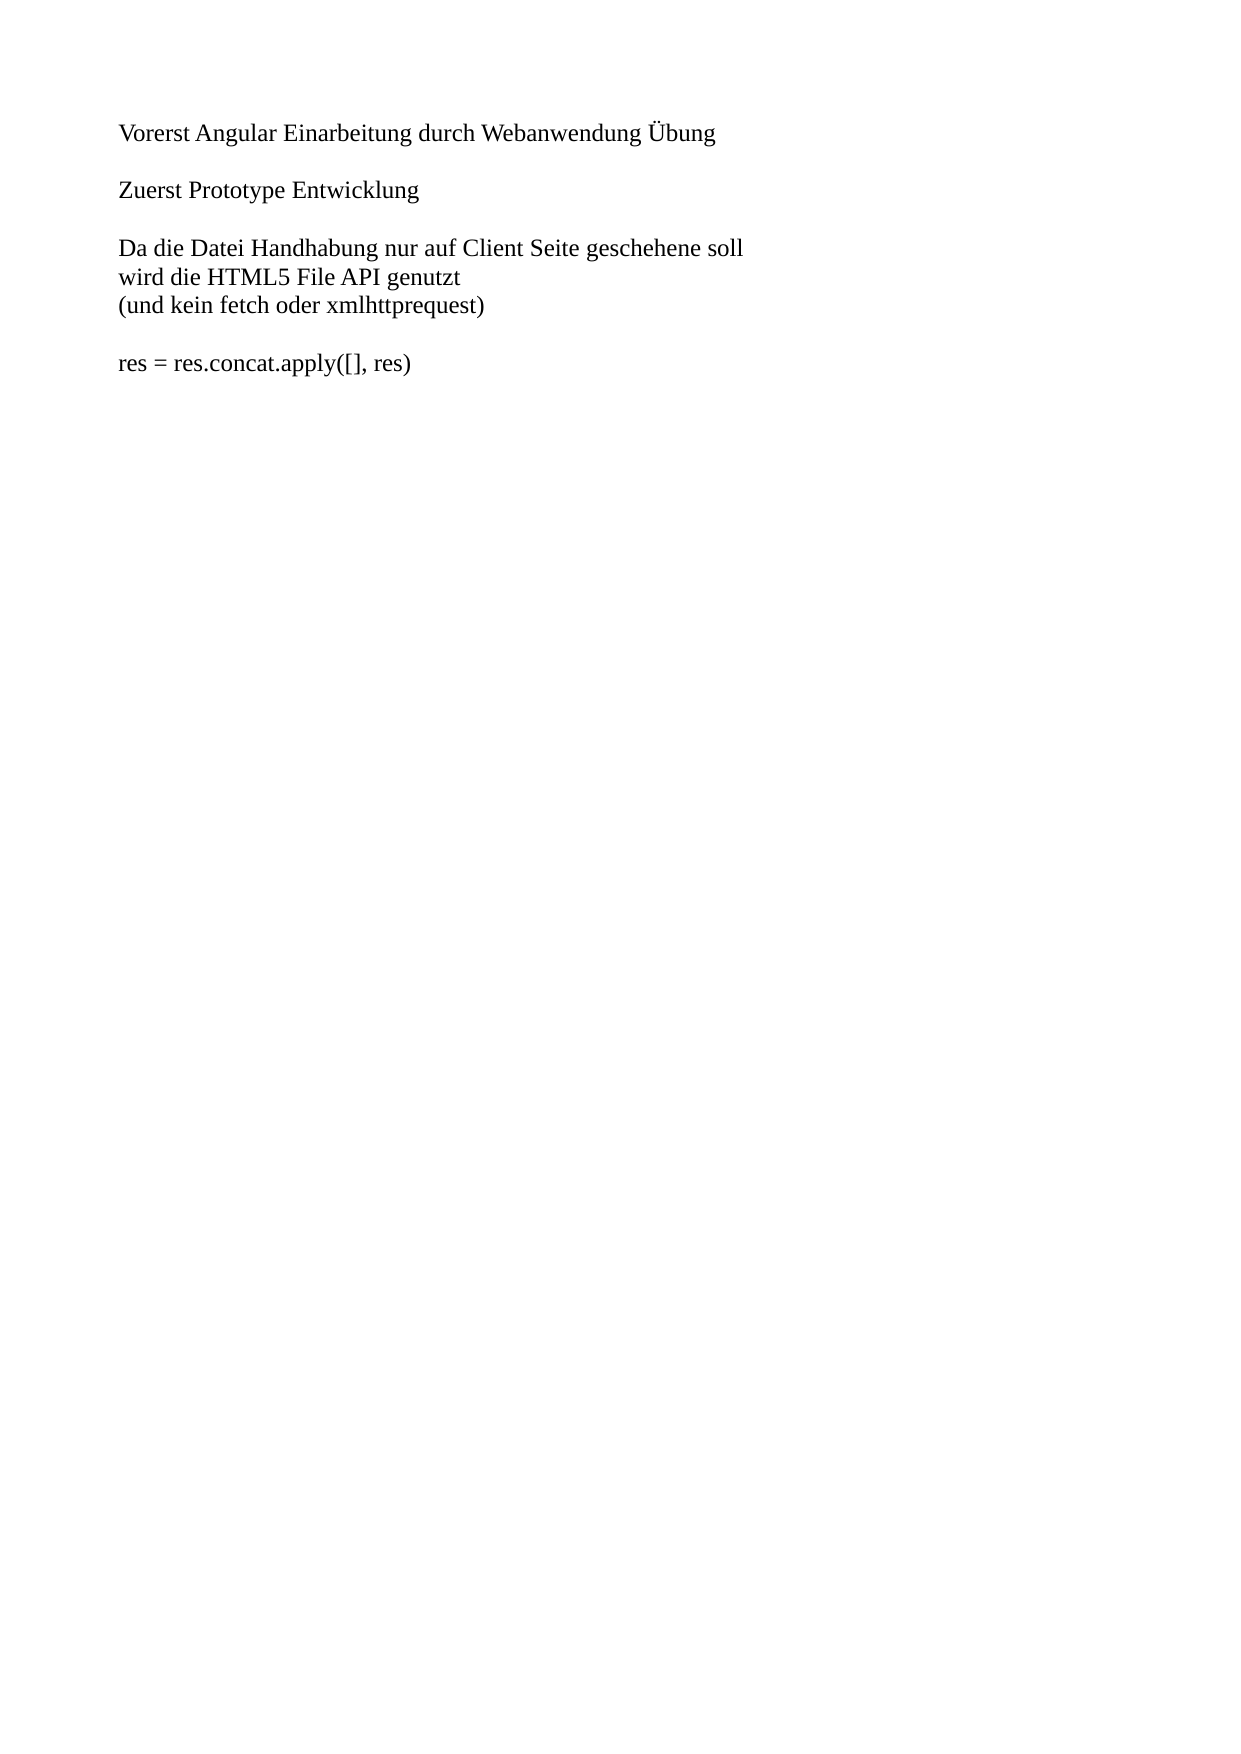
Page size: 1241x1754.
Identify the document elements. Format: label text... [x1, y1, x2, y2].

text res = res.concat.apply([], res) [118, 348, 1122, 377]
text Da die Datei Handhabung nur auf Client Seite geschehene soll [118, 233, 1122, 262]
text (und kein fetch oder xmlhttprequest) [118, 291, 1122, 319]
text wird die HTML5 File API genutzt [118, 262, 1122, 291]
text Zuerst Prototype Entwicklung [118, 176, 1122, 204]
text Vorerst Angular Einarbeitung durch Webanwendung Übung [118, 118, 1122, 147]
